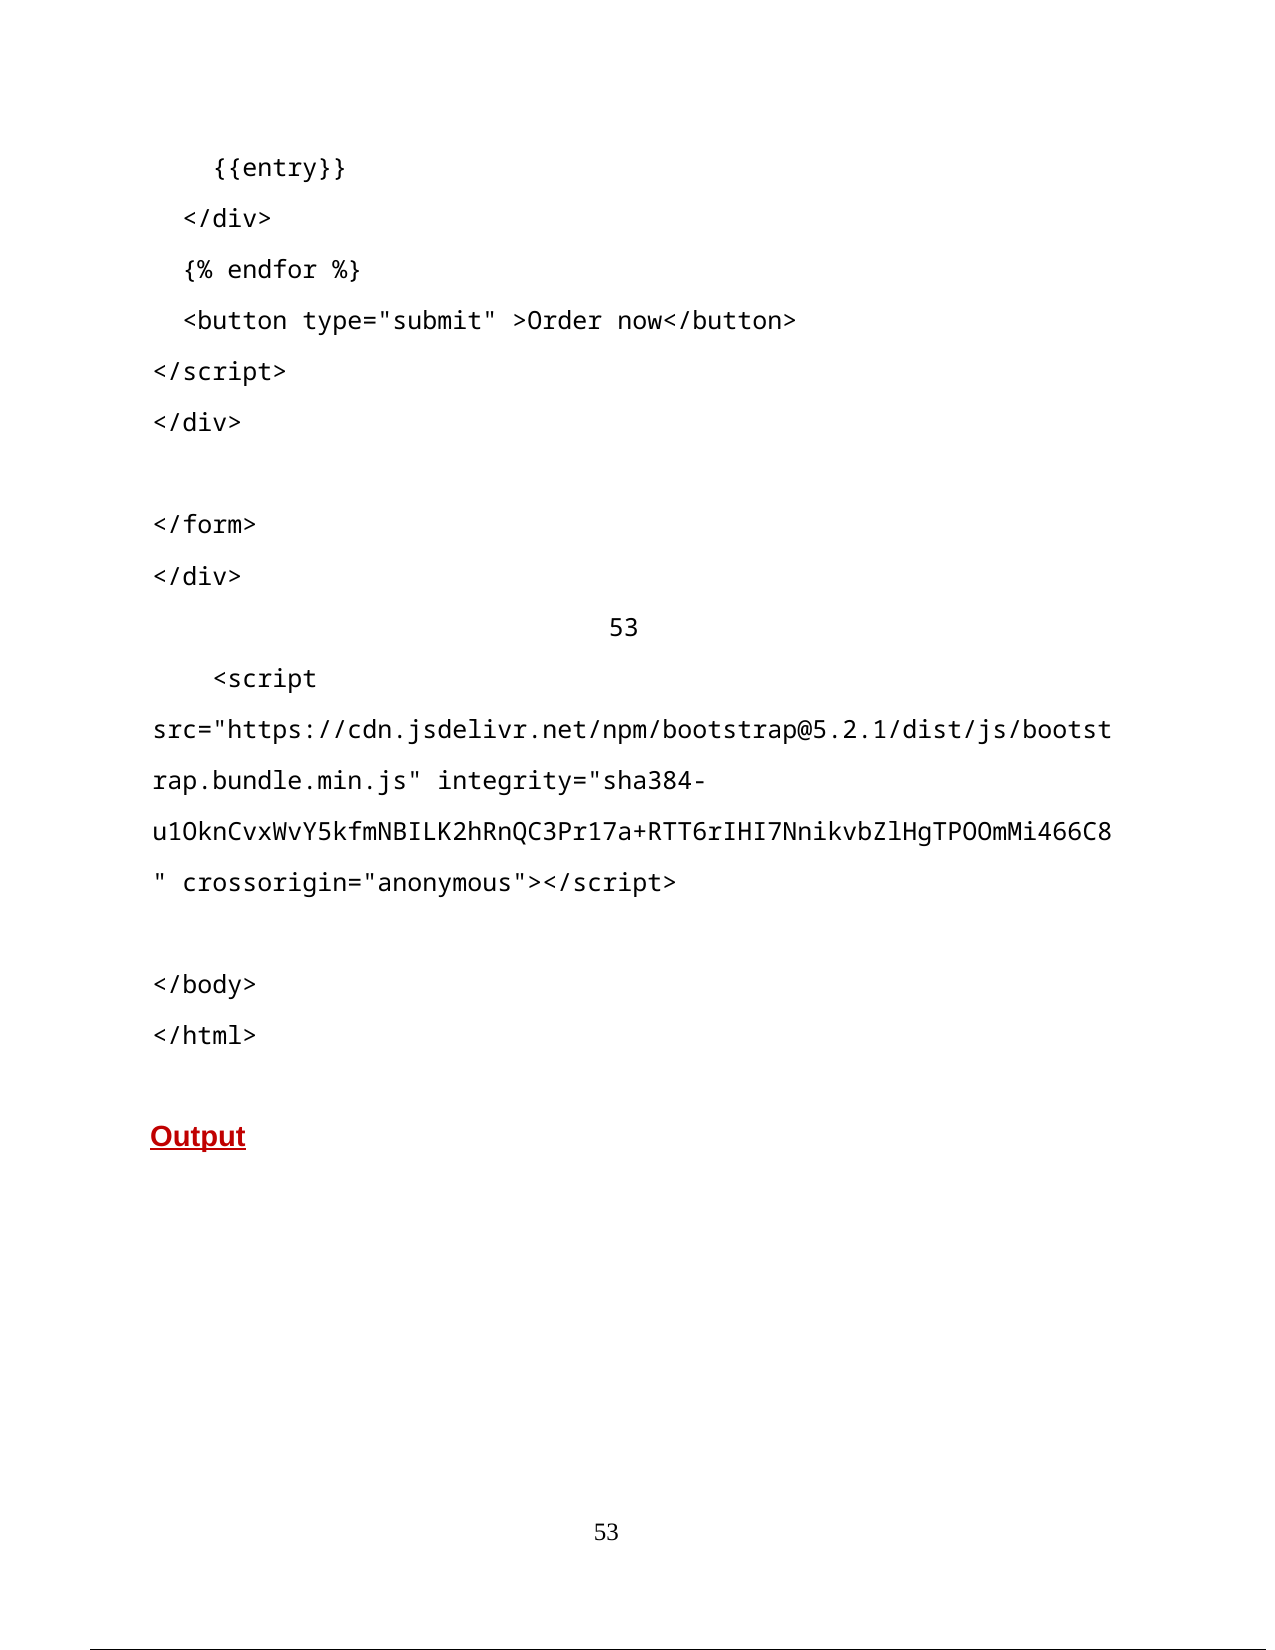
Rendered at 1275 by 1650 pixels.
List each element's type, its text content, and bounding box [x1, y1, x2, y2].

text 43 [152, 609, 1125, 643]
text </html> [152, 1018, 1125, 1052]
text </div> [152, 558, 1125, 592]
text </form> [152, 507, 1125, 541]
text {% endfor %} [152, 252, 1125, 286]
text <script src="https://cdn.jsdelivr.net/npm/bootstrap@5.2.1/dist/js/bootstrap.bundle.min.js" integrity="sha384-u1OknCvxWvY5kfmNBILK2hRnQC3Pr17a+RTT6rIHI7NnikvbZlHgTPOOmMi466C8" crossorigin="anonymous"></script> [152, 660, 1125, 898]
text </body> [152, 967, 1125, 1001]
text </div> [152, 405, 1125, 439]
text </script> [152, 354, 1125, 388]
text {{entry}} [152, 150, 1125, 184]
text </div> [152, 201, 1125, 235]
text Output [150, 1119, 1125, 1152]
text <button type="submit" >Order now</button> [152, 303, 1125, 337]
